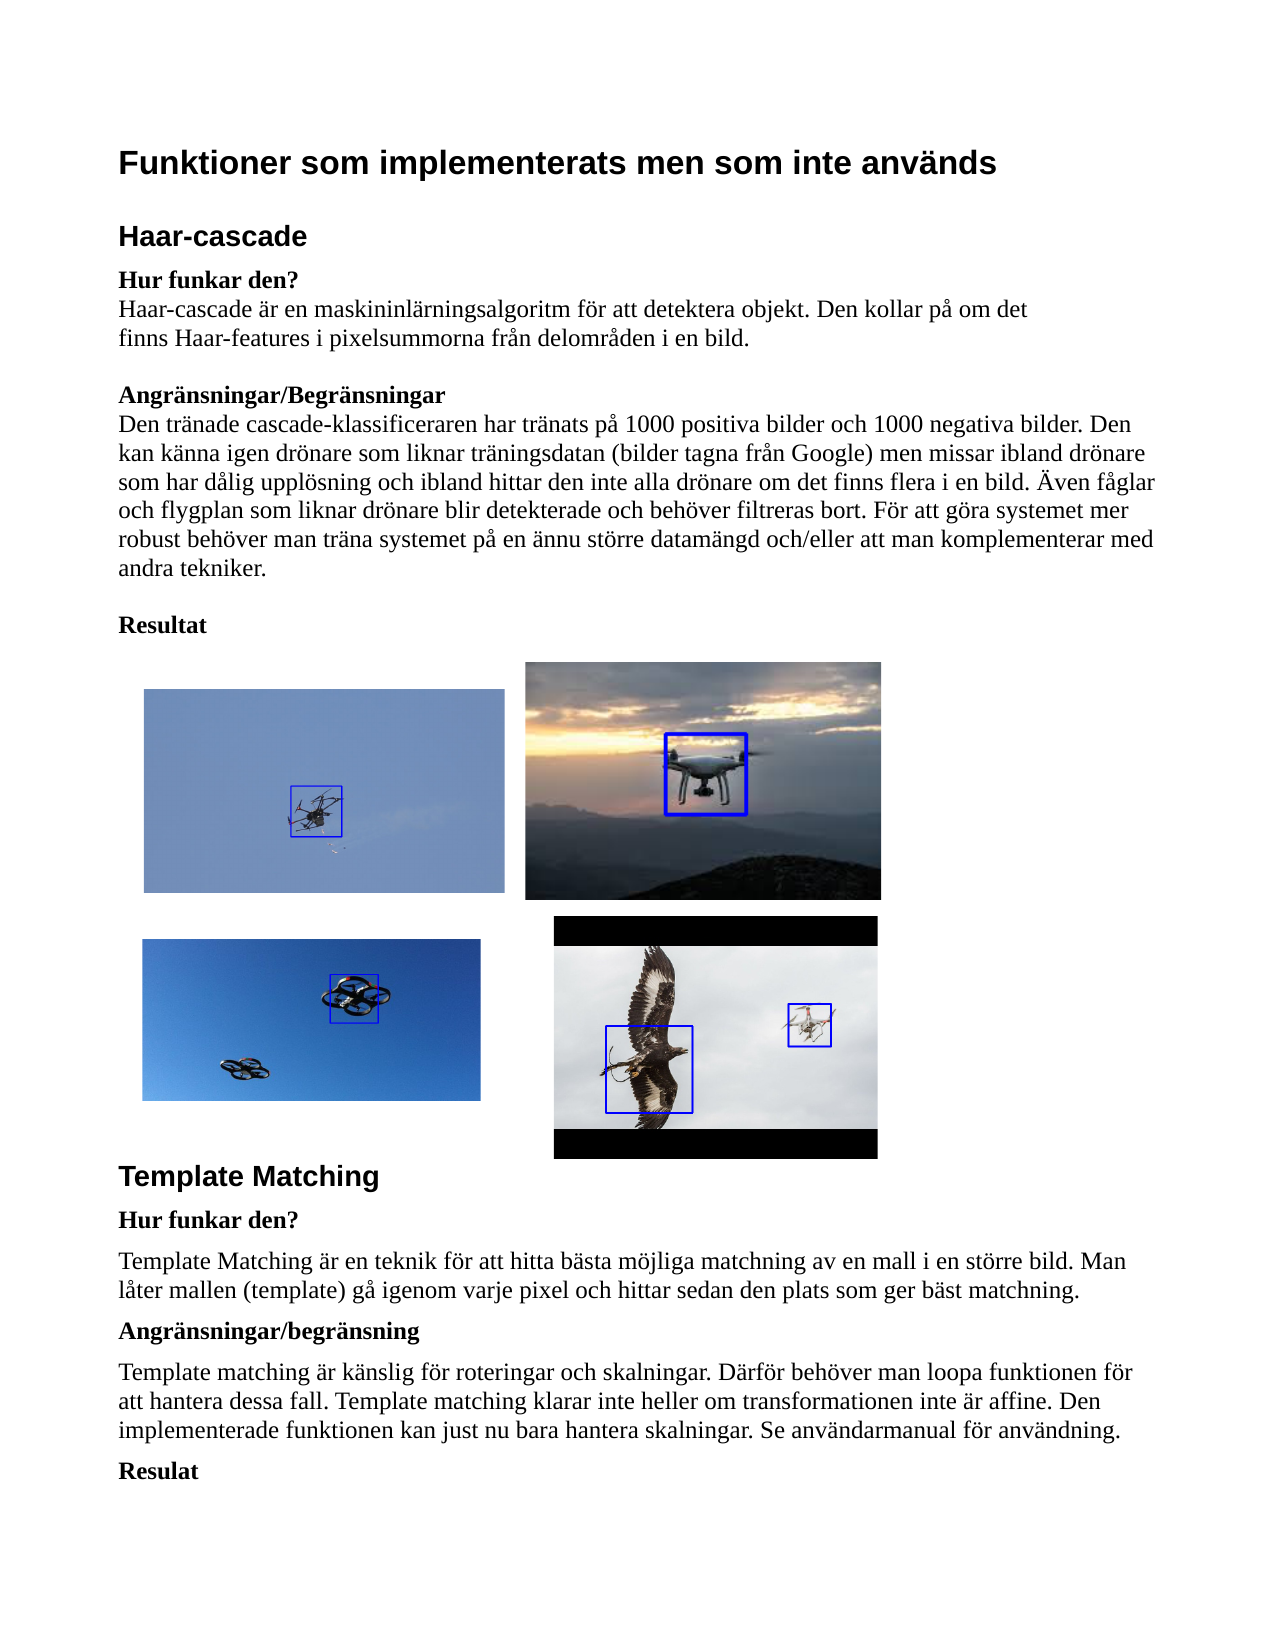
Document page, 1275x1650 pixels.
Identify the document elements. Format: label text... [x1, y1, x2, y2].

text Den tränade cascade-klassificeraren har tränats på 1000 positiva bilder och 1000 negativa bilder. Den kan känna igen drönare som liknar träningsdatan (bilder tagna från Google) men missar ibland drönare som har dålig upplösning och ibland hittar den inte alla drönare om det finns flera i en bild. Även fåglar och flygplan som liknar drönare blir detekterade och behöver filtreras bort. För att göra systemet mer robust behöver man träna systemet på en ännu större datamängd och/eller att man komplementerar med andra tekniker. [118, 409, 1157, 582]
text Template matching är känslig för roteringar och skalningar. Därför behöver man loopa funktionen för att hantera dessa fall. Template matching klarar inte heller om transformationen inte är affine. Den implementerade funktionen kan just nu bara hantera skalningar. Se användarmanual för användning. [118, 1357, 1157, 1444]
subtitle Haar-cascade [118, 219, 1157, 253]
picture [525, 662, 882, 900]
text finns Haar-features i pixelsummorna från delområden i en bild. [118, 323, 1157, 352]
text Resultat [118, 610, 1157, 639]
text Hur funkar den? [118, 1205, 1157, 1234]
text Resulat [118, 1456, 1157, 1485]
text Template Matching är en teknik för att hitta bästa möjliga matchning av en mall i en större bild. Man låter mallen (template) gå igenom varje pixel och hittar sedan den plats som ger bäst matchning. [118, 1246, 1157, 1304]
text Angränsningar/begränsning [118, 1316, 1157, 1345]
picture [142, 939, 481, 1101]
text Angränsningar/Begränsningar [118, 380, 1157, 409]
text Haar-cascade är en maskininlärningsalgoritm för att detektera objekt. Den kollar på om det [118, 294, 1157, 323]
picture [143, 689, 505, 893]
subtitle Funktioner som implementerats men som inte används [118, 143, 1157, 182]
picture [553, 916, 878, 1159]
text Hur funkar den? [118, 265, 1157, 294]
subtitle Template Matching [118, 664, 1157, 1192]
